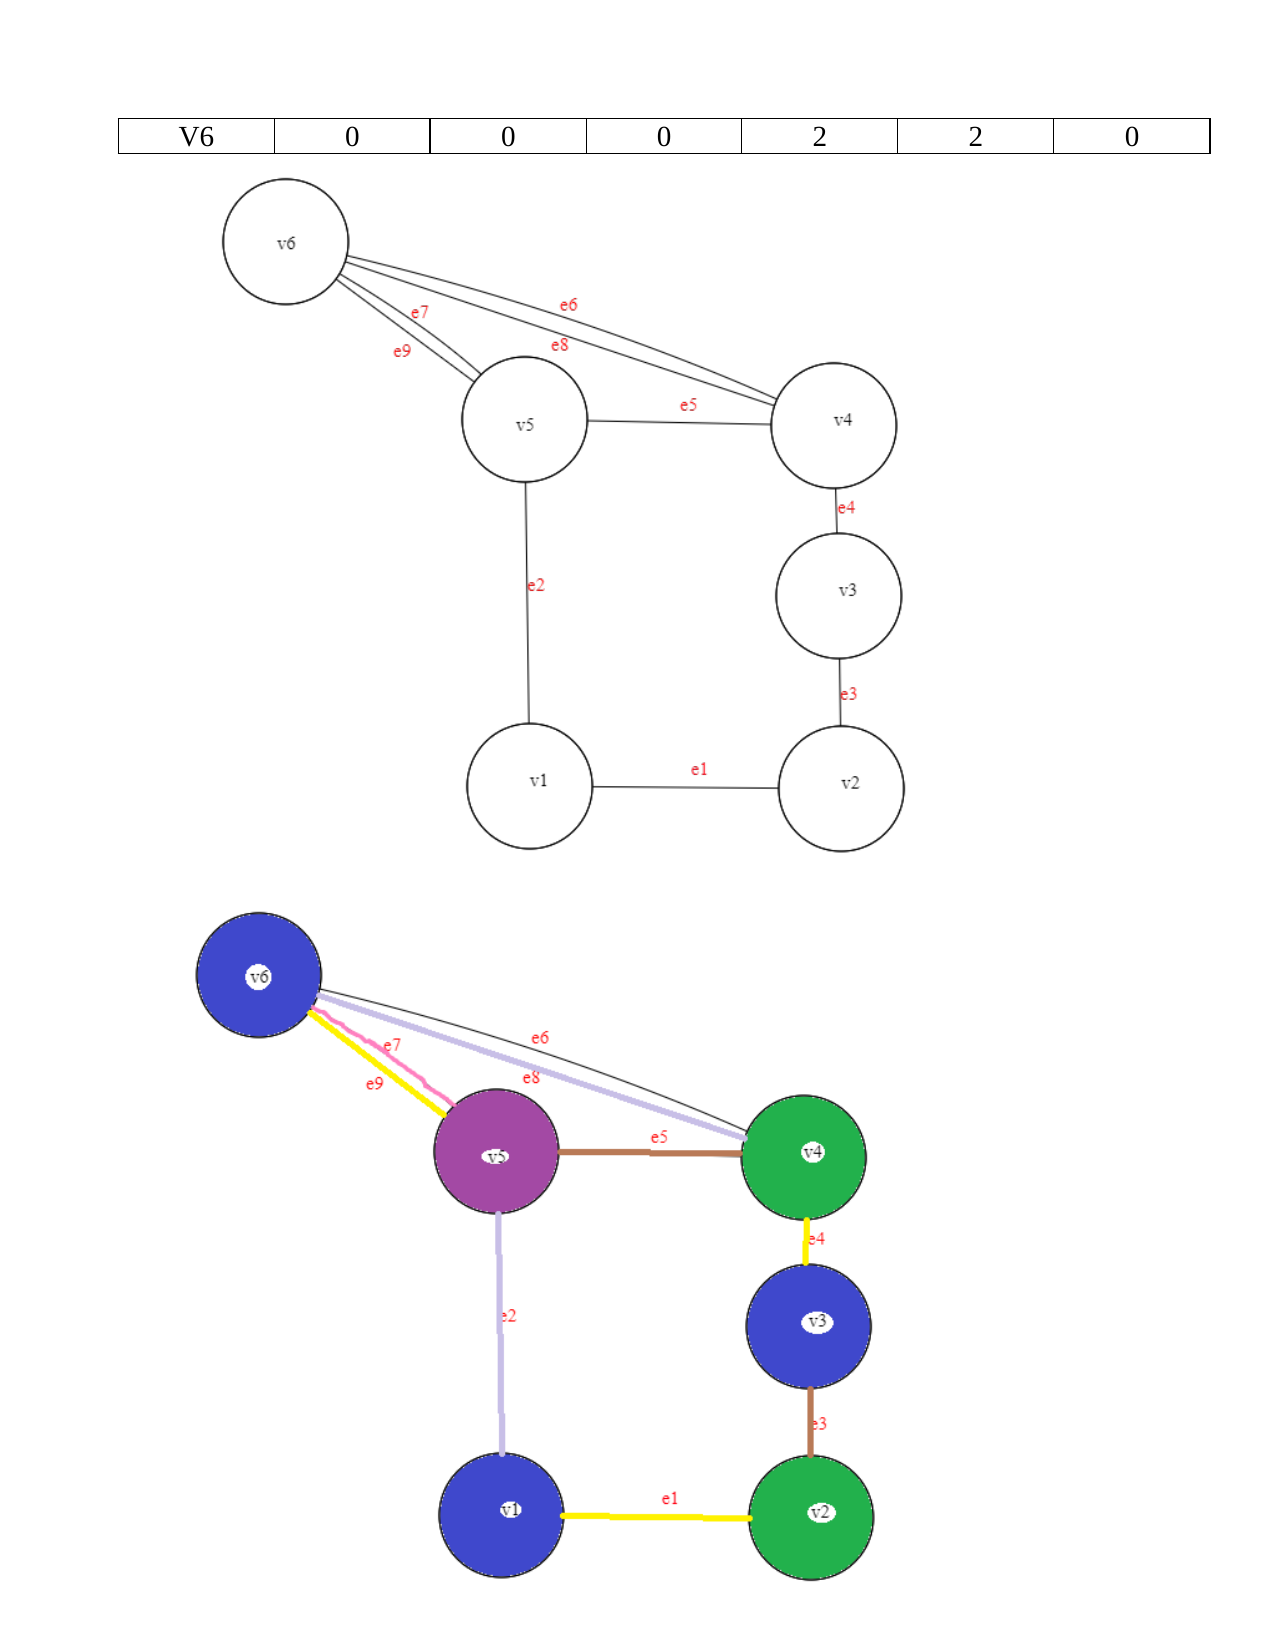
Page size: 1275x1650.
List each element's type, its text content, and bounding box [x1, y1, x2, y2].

picture [121, 902, 1116, 1647]
table_cell 0 [1054, 119, 1209, 153]
table_cell V6 [119, 119, 274, 153]
table_cell 0 [275, 119, 429, 153]
table_cell 0 [587, 119, 741, 153]
table_cell 0 [431, 119, 586, 153]
picture [147, 168, 1148, 919]
table_cell 2 [742, 119, 897, 153]
table_cell 2 [898, 119, 1053, 153]
